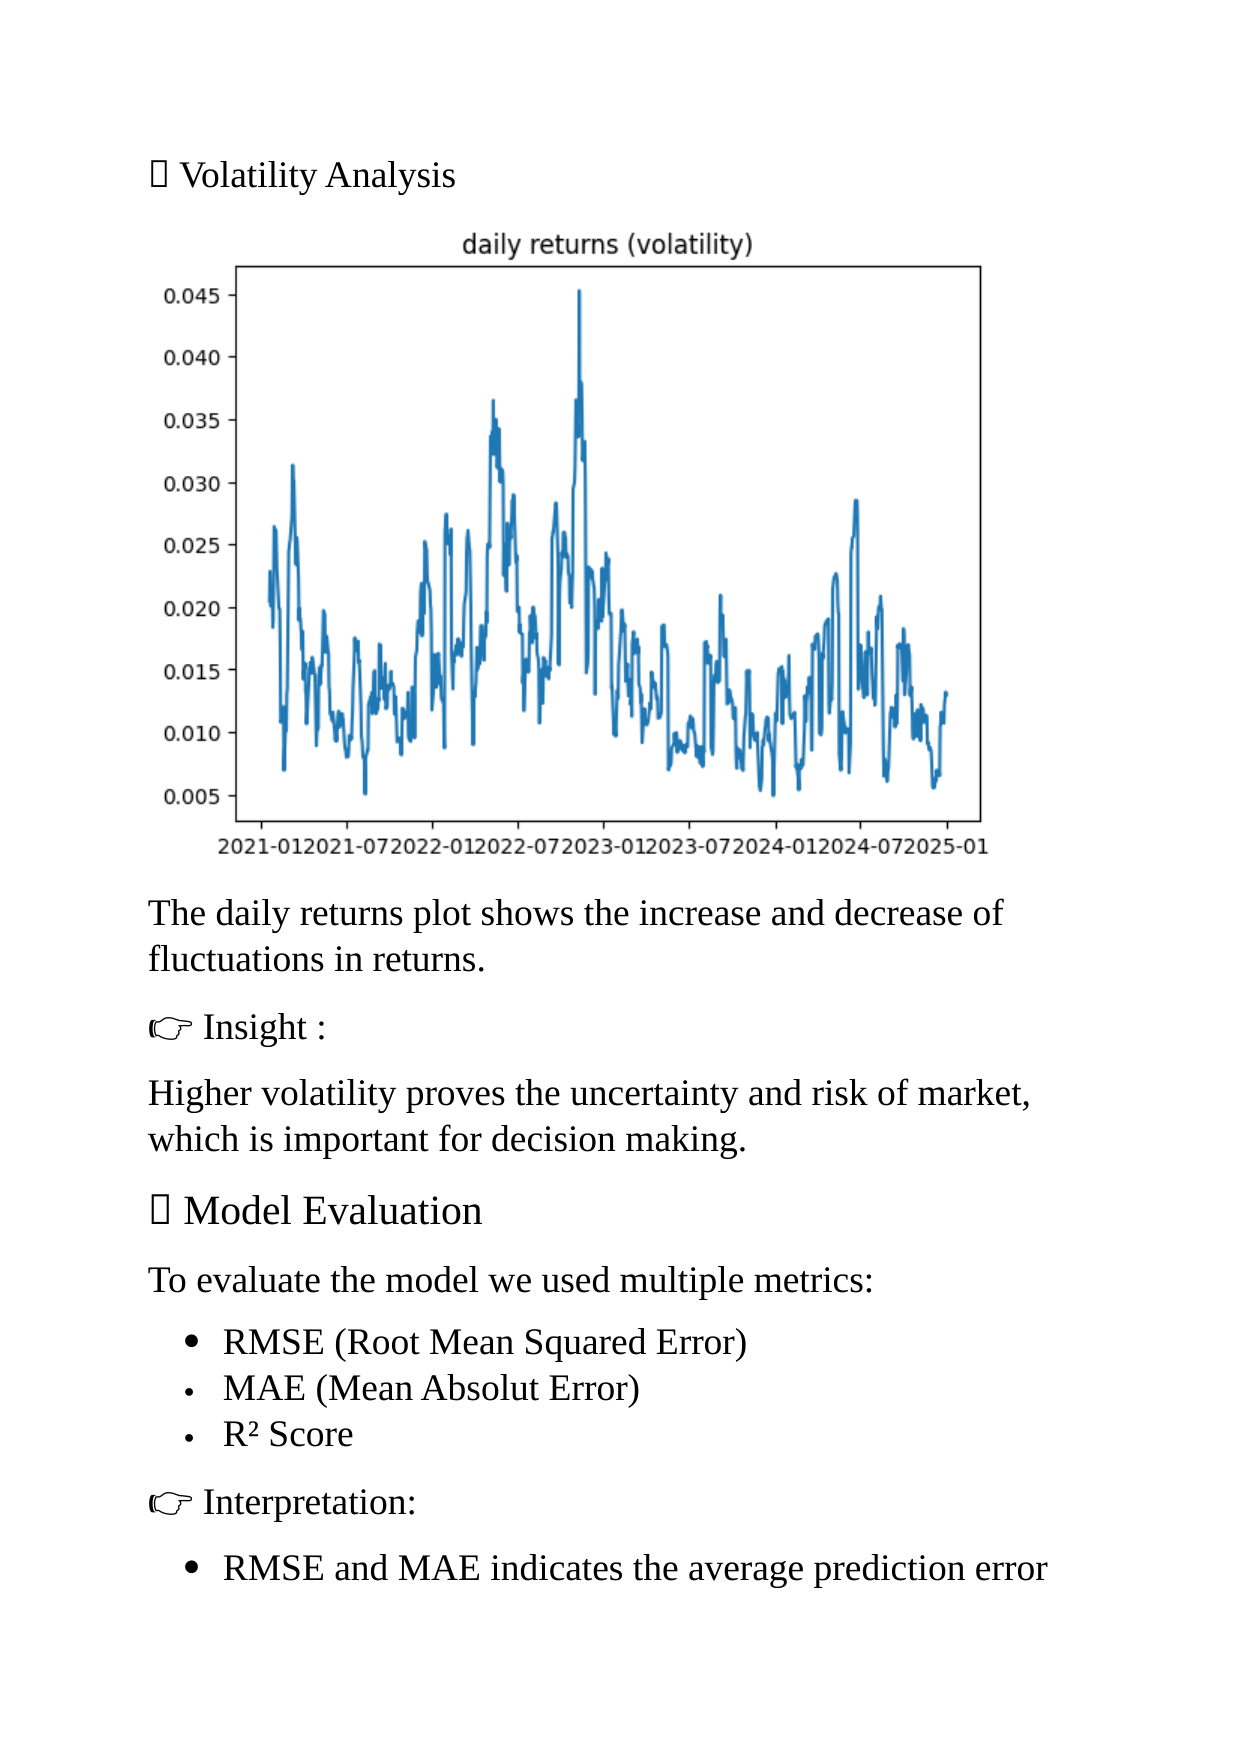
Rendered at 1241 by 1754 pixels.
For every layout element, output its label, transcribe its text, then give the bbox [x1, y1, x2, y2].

text 🤖 Model Evaluation [148, 1179, 1093, 1236]
list RMSE and MAE indicates the average prediction error [185, 1546, 1093, 1589]
list MAE (Mean Absolut Error) [185, 1366, 1093, 1409]
text To evaluate the model we used multiple metrics: [148, 1257, 1093, 1300]
text 🔹 Volatility Analysis [148, 148, 1093, 199]
text Higher volatility proves the uncertainty and risk of market, which is important for decision making. [148, 1071, 1093, 1160]
text 👉 Insight : [148, 999, 1093, 1051]
text The daily returns plot shows the increase and decrease of fluctuations in returns. [148, 891, 1093, 980]
text 👉 Interpretation: [148, 1474, 1093, 1526]
list RMSE (Root Mean Squared Error) [185, 1320, 1093, 1363]
list R² Score [185, 1412, 1093, 1455]
